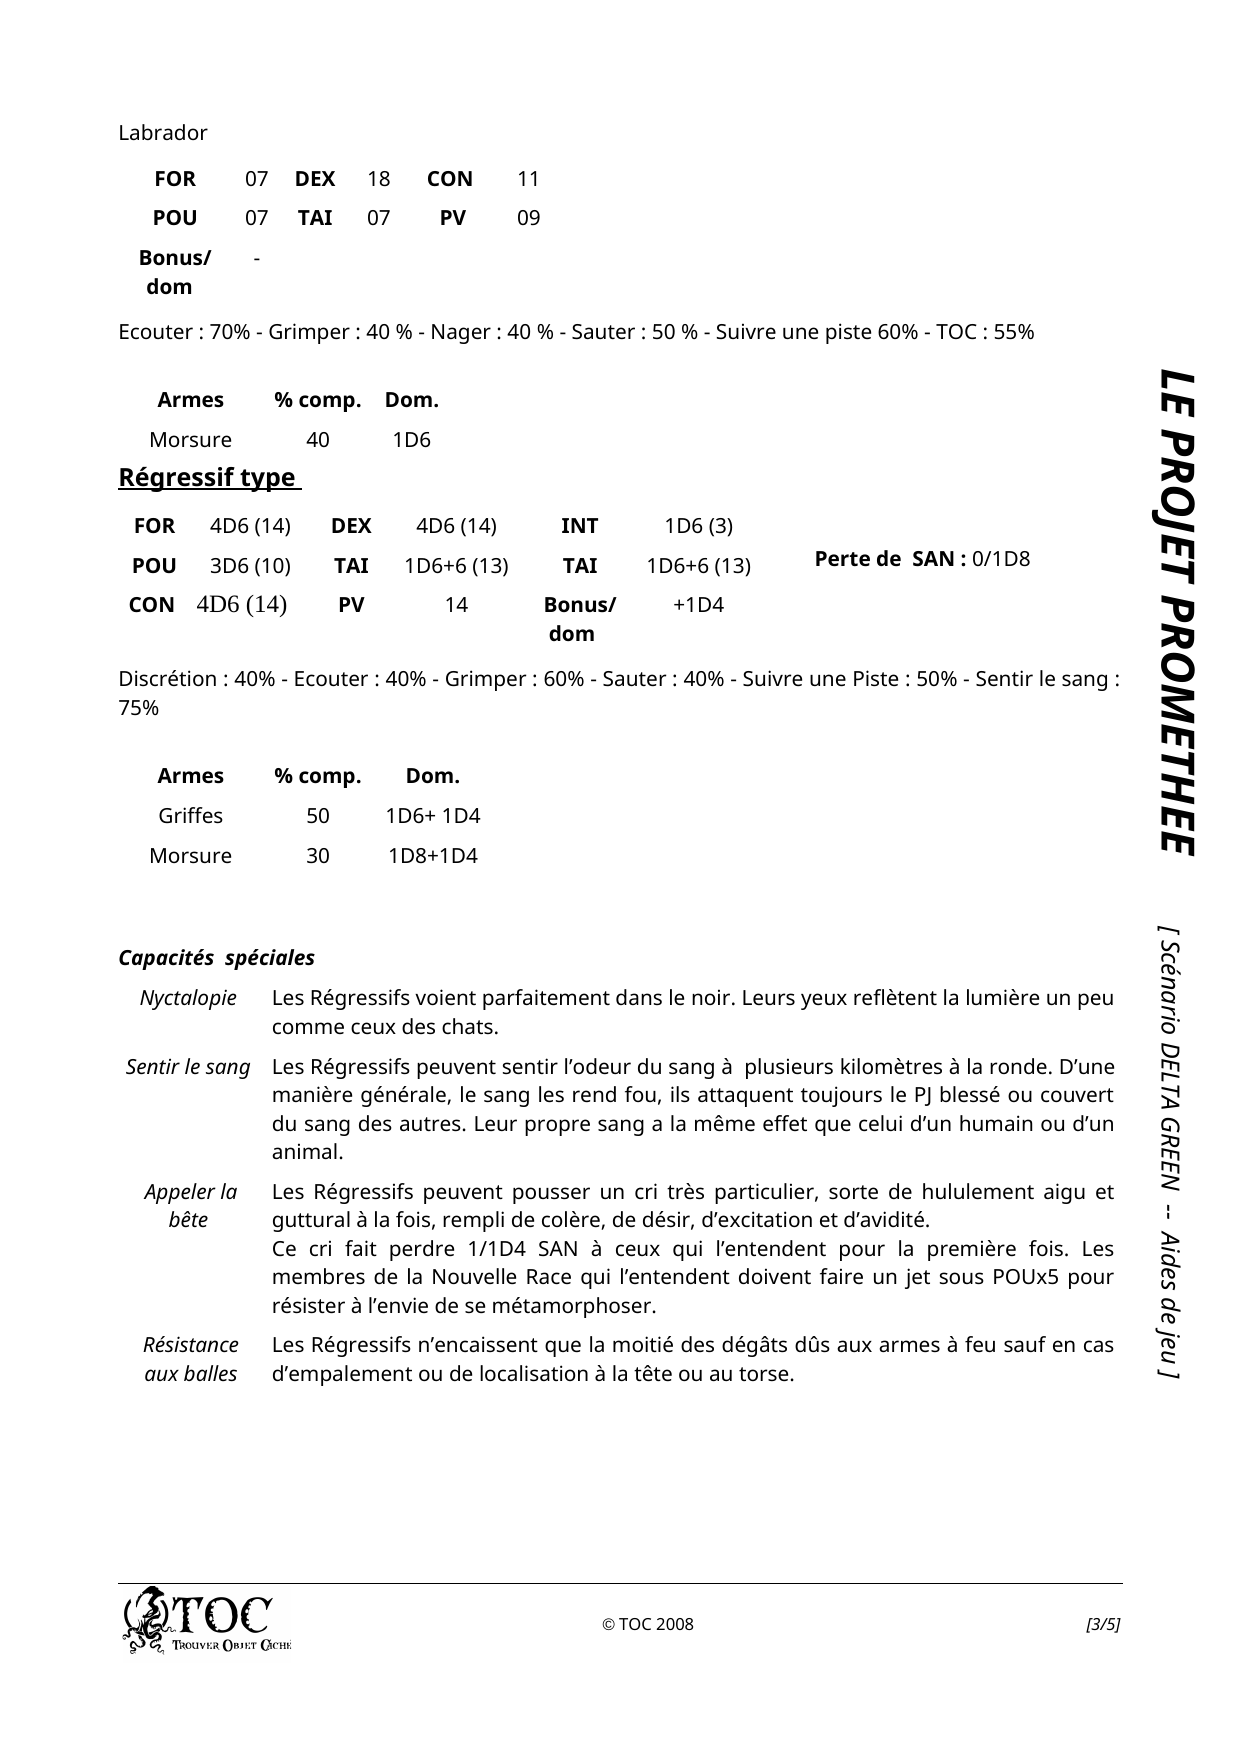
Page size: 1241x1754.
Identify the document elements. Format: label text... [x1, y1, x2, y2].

table_cell Les Régressifs peuvent sentir l’odeur du sang à plusieurs kilomètres à la ronde. D’une manière générale, le sang les rend fou, ils attaquent toujours le PJ blessé ou couvert du sang des autres. Leur propre sang a la même effet que celui d’un humain ou d’un animal. [266, 1046, 1122, 1171]
table_header Dom. [373, 380, 451, 420]
table_header Armes [118, 756, 263, 795]
table_cell 3D6 (10) [191, 545, 310, 585]
table_header 18 [348, 158, 409, 198]
table_header Nyctalopie [118, 978, 266, 1046]
table_cell 4D6 (14) [191, 585, 310, 653]
table_header FOR [118, 158, 232, 198]
table_cell Sentir le sang [118, 1046, 266, 1171]
table_cell TAI [520, 545, 640, 585]
table_header DEX [281, 158, 348, 198]
table_header Dom. [373, 756, 493, 795]
table_cell Les Régressifs peuvent pousser un cri très particulier, sorte de hululement aigu et guttural à la fois, rempli de colère, de désir, d’excitation et d’avidité. Ce cri fait perdre 1/1D4 SAN à ceux qui l’entendent pour la première fois. Les membres de la Nouvelle Race qui l’entendent doivent faire un jet sous POUx5 pour résister à l’envie de se métamorphoser. [266, 1171, 1122, 1325]
table_cell 14 [392, 585, 520, 653]
table_header 4D6 (14) [392, 505, 520, 545]
table_cell 07 [232, 198, 281, 238]
table_cell +1D4 [640, 585, 757, 653]
table_cell [409, 238, 496, 306]
table_cell CON [118, 585, 191, 653]
table_cell 40 [263, 420, 372, 460]
table_cell 50 [263, 795, 372, 835]
table_cell 1D6+6 (13) [392, 545, 520, 585]
text Discrétion : 40% - Ecouter : 40% - Grimper : 60% - Sauter : 40% - Suivre une Piste : 50% - Sentir le sang : 75% [118, 664, 1122, 721]
table_cell Morsure [118, 420, 263, 460]
table_cell Résistance aux balles [118, 1325, 266, 1393]
table_cell - [232, 238, 281, 306]
table_header DEX [310, 505, 392, 545]
picture [122, 1586, 292, 1663]
table_cell Bonus/dom [118, 238, 232, 306]
table_header % comp. [263, 756, 372, 795]
table_cell Morsure [118, 835, 263, 875]
table_header Armes [118, 380, 263, 420]
table_cell TAI [281, 198, 348, 238]
table_cell Appeler la bête [118, 1171, 266, 1325]
table_cell PV [409, 198, 496, 238]
text Ecouter : 70% - Grimper : 40 % - Nager : 40 % - Sauter : 50 % - Suivre une piste 60% - TOC : 55% [118, 317, 1122, 346]
text Régressif type [118, 460, 1122, 494]
table_cell 1D6+6 (13) [640, 545, 757, 585]
table_cell 07 [348, 198, 409, 238]
table_header INT [520, 505, 640, 545]
table_header 4D6 (14) [191, 505, 310, 545]
table_cell [281, 238, 348, 306]
table_cell POU [118, 545, 191, 585]
table_header FOR [118, 505, 191, 545]
table_cell [348, 238, 409, 306]
table_header 11 [496, 158, 561, 198]
table_cell 1D6+ 1D4 [373, 795, 493, 835]
table_header % comp. [263, 380, 372, 420]
text Capacités spéciales [118, 943, 1122, 972]
table_header 1D6 (3) [640, 505, 757, 545]
table_header CON [409, 158, 496, 198]
table_cell PV [310, 585, 392, 653]
table_header Les Régressifs voient parfaitement dans le noir. Leurs yeux reflètent la lumière un peu comme ceux des chats. [266, 978, 1122, 1046]
table_cell Bonus/dom [520, 585, 640, 653]
table_cell [496, 238, 561, 306]
table_header 07 [232, 158, 281, 198]
table_cell Griffes [118, 795, 263, 835]
table_cell Les Régressifs n’encaissent que la moitié des dégâts dûs aux armes à feu sauf en cas d’empalement ou de localisation à la tête ou au torse. [266, 1325, 1122, 1393]
table_cell 1D6 [373, 420, 451, 460]
table_cell 09 [496, 198, 561, 238]
text Labrador [118, 118, 1122, 147]
table_cell 1D8+1D4 [373, 835, 493, 875]
table_cell TAI [310, 545, 392, 585]
table_cell 30 [263, 835, 372, 875]
table_cell POU [118, 198, 232, 238]
